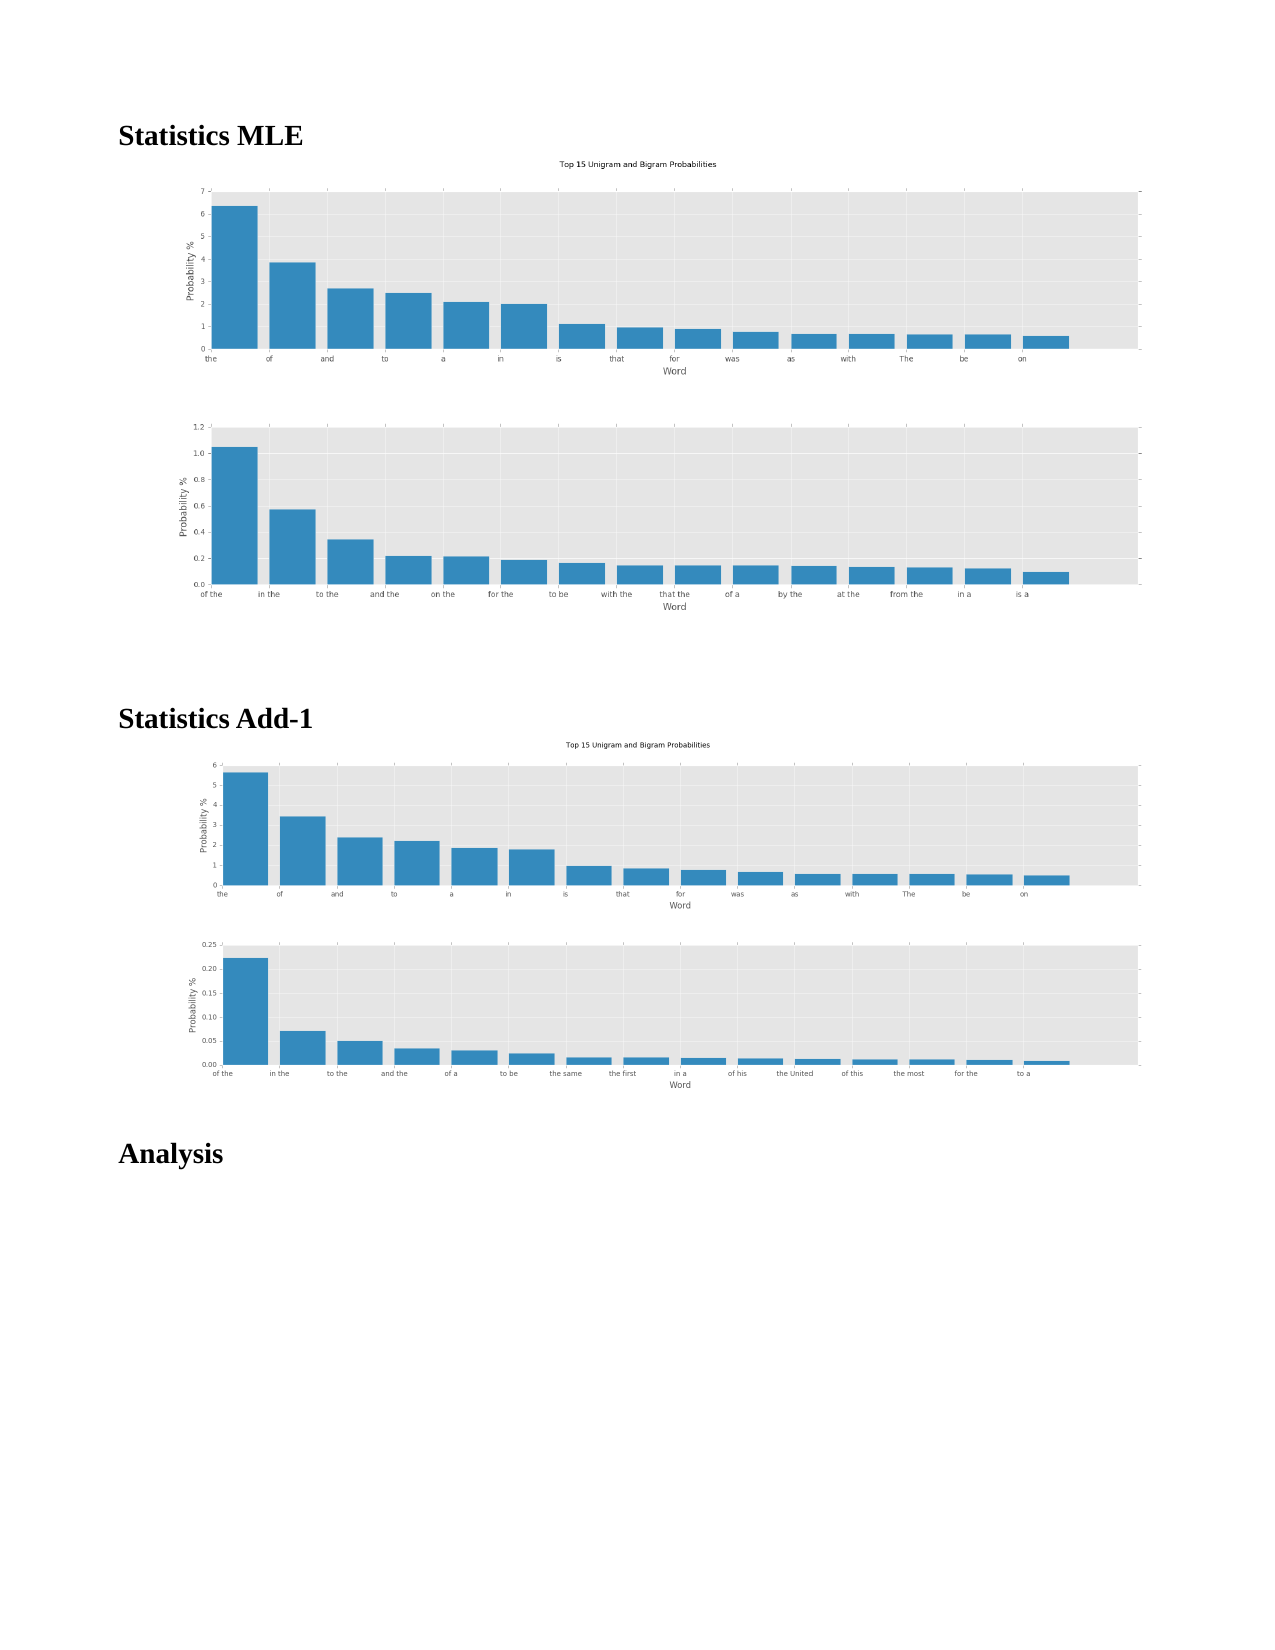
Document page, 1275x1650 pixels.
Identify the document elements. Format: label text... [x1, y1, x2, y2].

picture [118, 151, 1157, 634]
text Statistics Add-1 [118, 701, 1157, 734]
text Analysis [118, 1136, 1157, 1170]
picture [118, 734, 1157, 1103]
text Statistics MLE [118, 118, 1157, 151]
